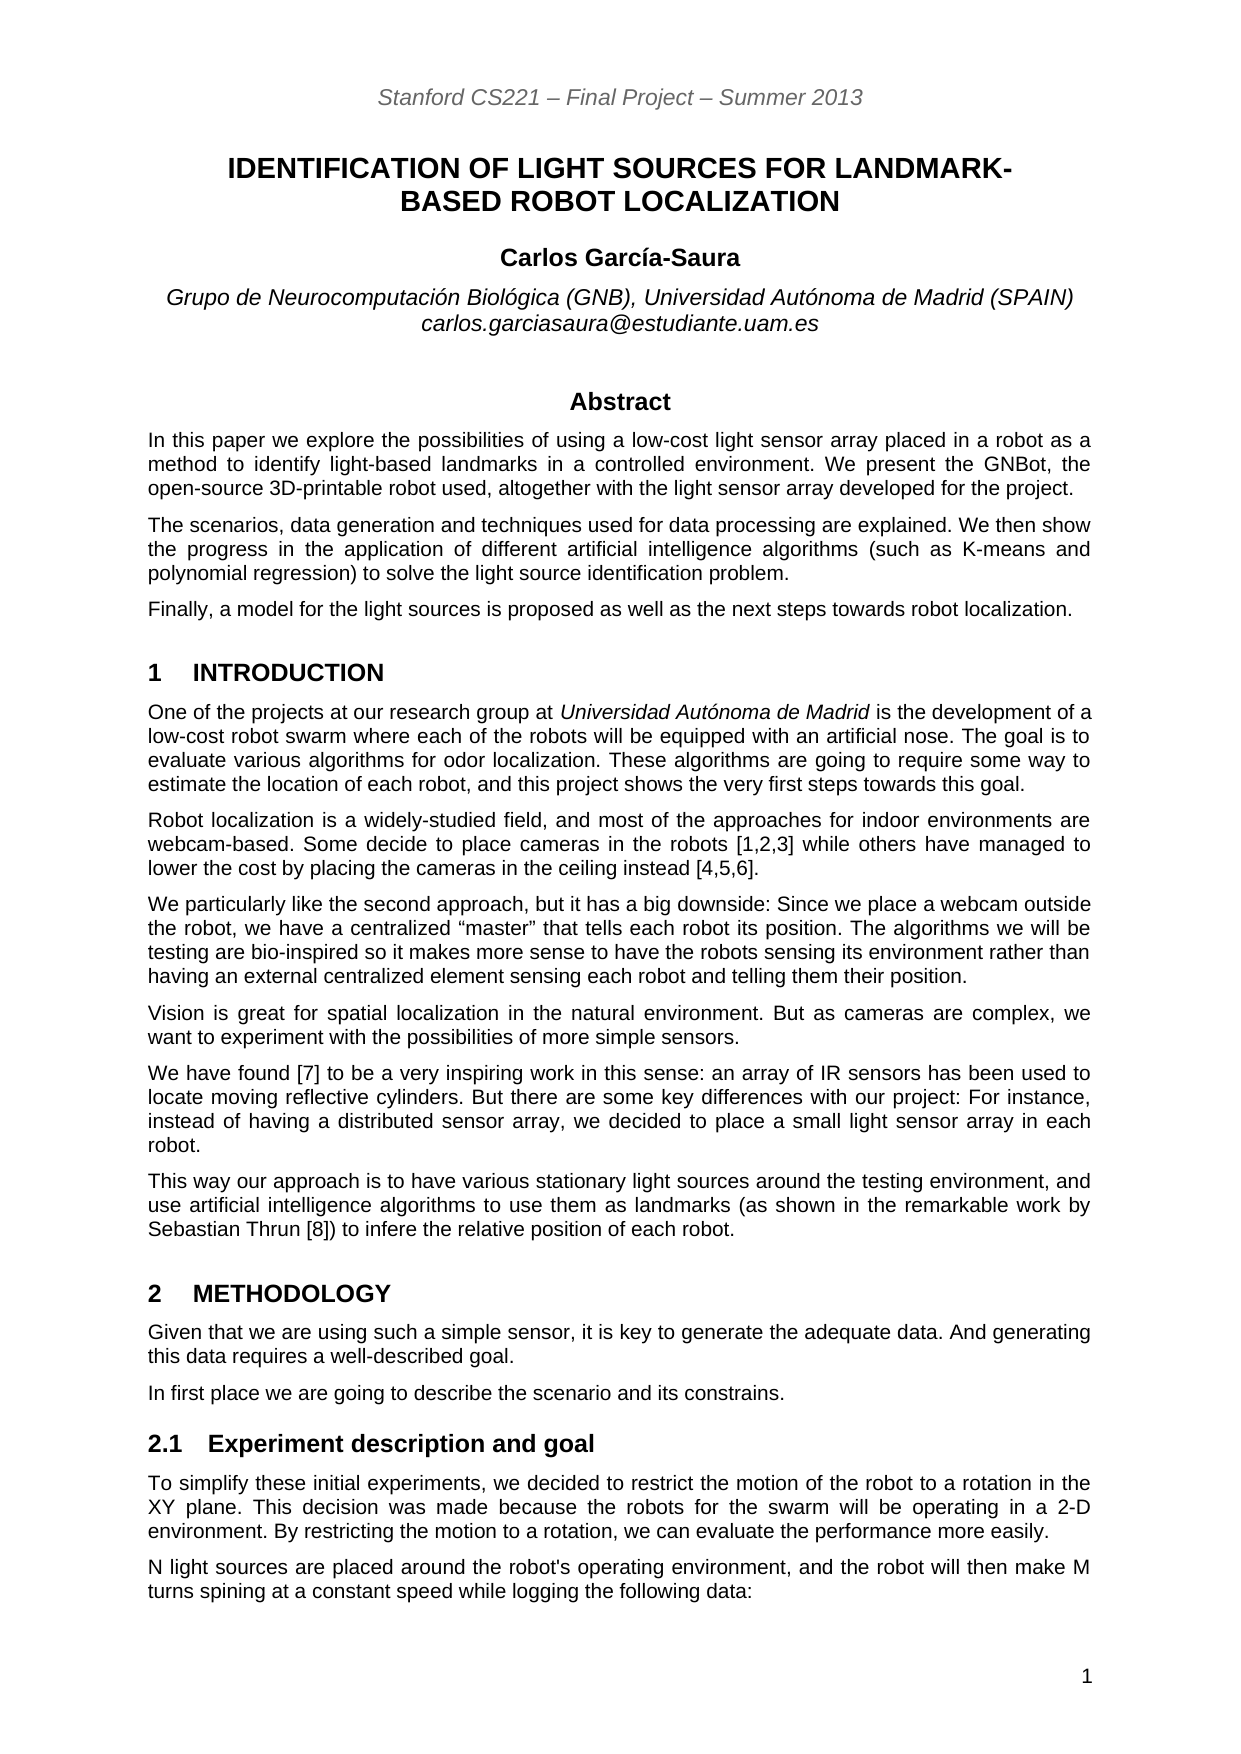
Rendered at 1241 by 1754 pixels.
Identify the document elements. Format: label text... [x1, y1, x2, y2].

text Grupo de Neurocomputación Biológica (GNB), Universidad Autónoma de Madrid (SPAIN) [148, 284, 1092, 310]
text The scenarios, data generation and techniques used for data processing are explained. We then show the progress in the application of different artificial intelligence algorithms (such as K-means and polynomial regression) to solve the light source identification problem. [148, 512, 1092, 584]
text Vision is great for spatial localization in the natural environment. But as cameras are complex, we want to experiment with the possibilities of more simple sensors. [148, 1001, 1092, 1048]
text Given that we are using such a simple sensor, it is key to generate the adequate data. And generating this data requires a well-described goal. [148, 1320, 1092, 1368]
subtitle Abstract [148, 387, 1092, 416]
text One of the projects at our research group at Universidad Autónoma de Madrid is the development of a low-cost robot swarm where each of the robots will be equipped with an artificial nose. The goal is to evaluate various algorithms for odor localization. These algorithms are going to require some way to estimate the location of each robot, and this project shows the very first steps towards this goal. [148, 699, 1092, 795]
text We particularly like the second approach, but it has a big downside: Since we place a webcam outside the robot, we have a centralized “master” that tells each robot its position. The algorithms we will be testing are bio-inspired so it makes more sense to have the robots sensing its environment rather than having an external centralized element sensing each robot and telling them their position. [148, 892, 1092, 988]
subtitle METHODOLOGY [148, 1279, 1092, 1307]
text Carlos García-Saura [148, 243, 1092, 272]
text carlos.garciasaura@estudiante.uam.es [148, 310, 1092, 337]
text This way our approach is to have various stationary light sources around the testing environment, and use artificial intelligence algorithms to use them as landmarks (as shown in the remarkable work by Sebastian Thrun [8]) to infere the relative position of each robot. [148, 1169, 1092, 1241]
text In first place we are going to describe the scenario and its constrains. [148, 1380, 1092, 1404]
subtitle INTRODUCTION [148, 658, 1092, 687]
text Robot localization is a widely-studied field, and most of the approaches for indoor environments are webcam-based. Some decide to place cameras in the robots [1,2,3] while others have managed to lower the cost by placing the cameras in the ceiling instead [4,5,6]. [148, 808, 1092, 880]
subtitle Experiment description and goal [148, 1429, 1092, 1458]
text To simplify these initial experiments, we decided to restrict the motion of the robot to a rotation in the XY plane. This decision was made because the robots for the swarm will be operating in a 2-D environment. By restricting the motion to a rotation, we can evaluate the performance more easily. [148, 1471, 1092, 1542]
text We have found [7] to be a very inspiring work in this sense: an array of IR sensors has been used to locate moving reflective cylinders. But there are some key differences with our project: For instance, instead of having a distributed sensor array, we decided to place a small light sensor array in each robot. [148, 1061, 1092, 1157]
text N light sources are placed around the robot's operating environment, and the robot will then make M turns spining at a constant speed while logging the following data: [148, 1555, 1092, 1603]
title IDENTIFICATION OF LIGHT SOURCES FOR LANDMARK-BASED ROBOT LOCALIZATION [222, 151, 1018, 218]
text In this paper we explore the possibilities of using a low-cost light sensor array placed in a robot as a method to identify light-based landmarks in a controlled environment. We present the GNBot, the open-source 3D-printable robot used, altogether with the light sensor array developed for the project. [148, 428, 1092, 500]
text Finally, a model for the light sources is proposed as well as the next steps towards robot localization. [148, 597, 1092, 621]
